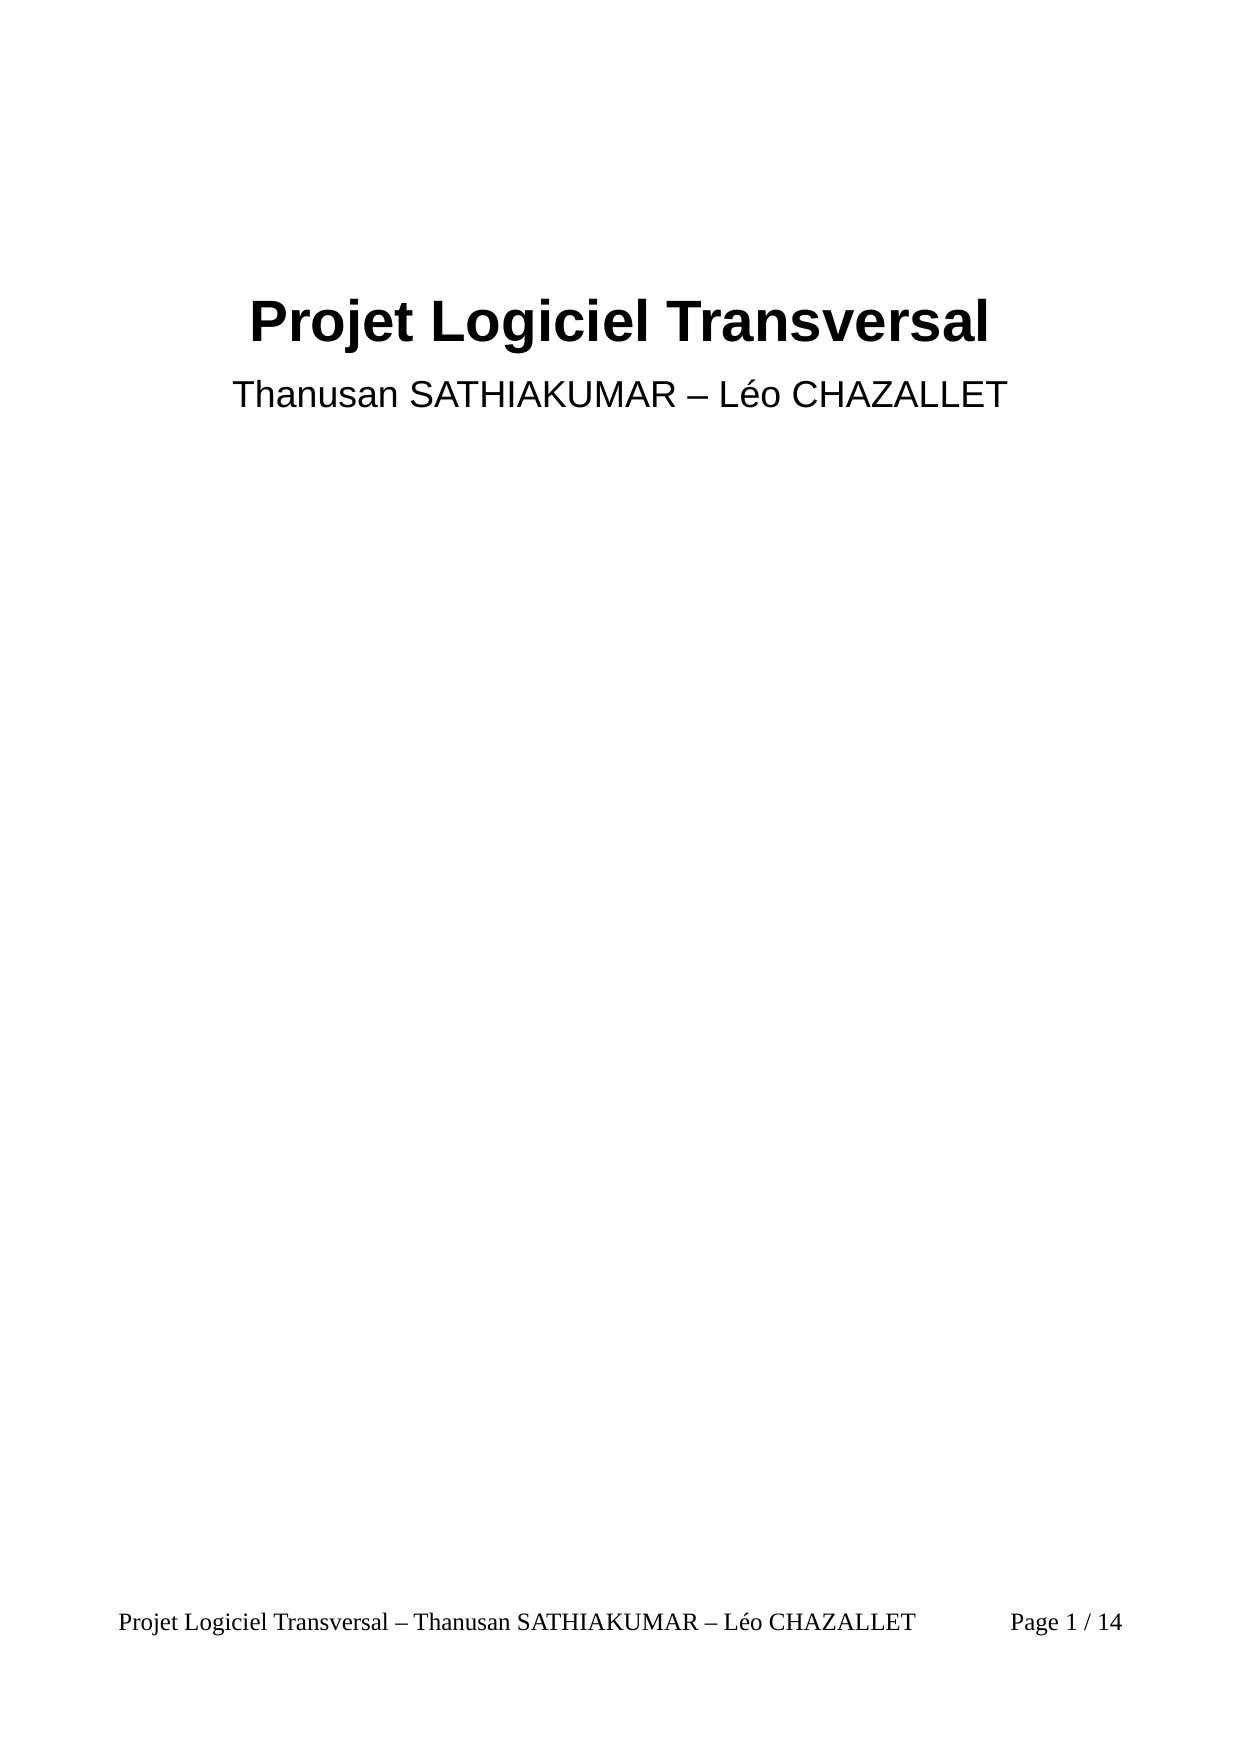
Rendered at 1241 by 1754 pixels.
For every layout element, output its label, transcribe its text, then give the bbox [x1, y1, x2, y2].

subtitle Thanusan SATHIAKUMAR – Léo CHAZALLET [118, 373, 1122, 416]
title Projet Logiciel Transversal [118, 287, 1122, 354]
